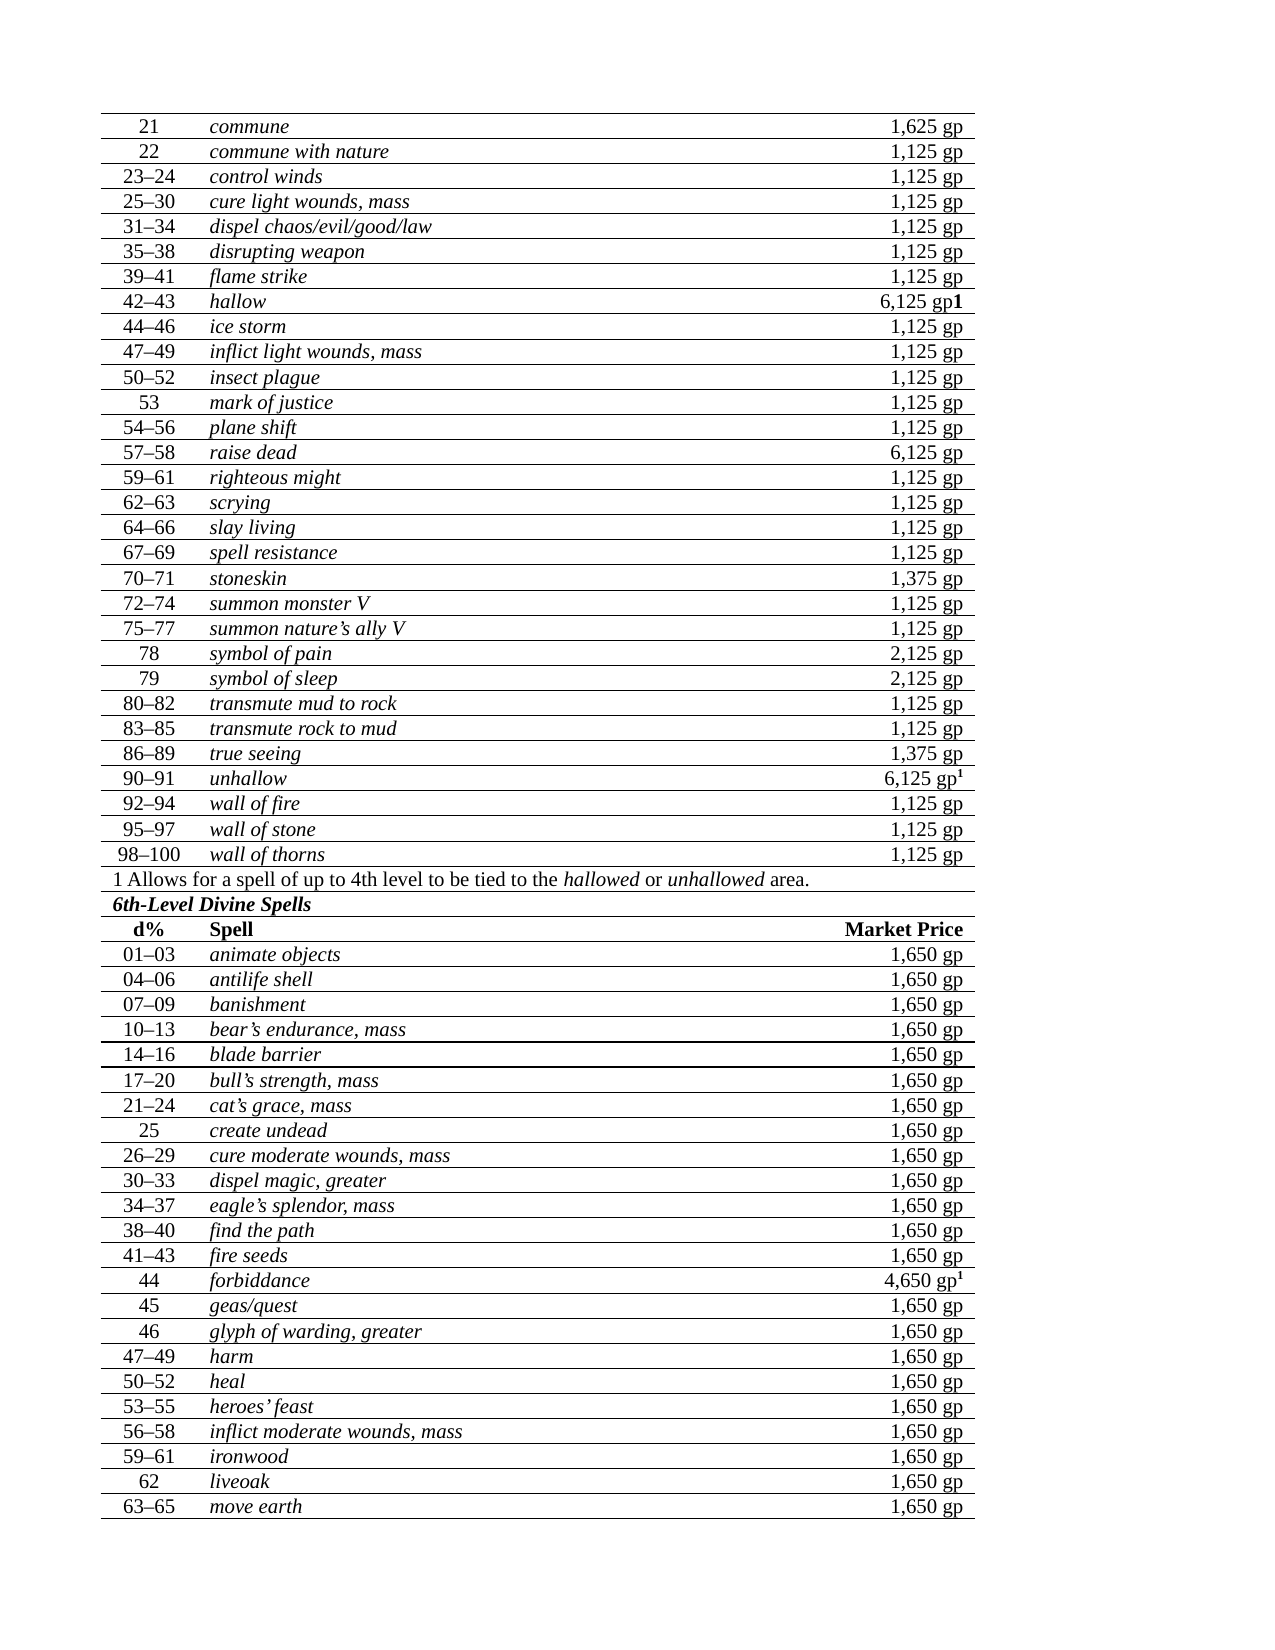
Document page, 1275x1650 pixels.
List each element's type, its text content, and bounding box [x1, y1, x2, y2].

table_cell harm [198, 1344, 575, 1368]
table_cell 1,625 gp [575, 114, 975, 138]
table_cell 59–61 [101, 1444, 197, 1468]
table_cell slay living [198, 515, 575, 539]
table_cell 1,125 gp [575, 189, 975, 213]
table_cell bear’s endurance, mass [198, 1017, 575, 1041]
table_cell transmute rock to mud [198, 716, 575, 740]
table_cell 1,650 gp [575, 1394, 975, 1418]
table_cell 1,650 gp [575, 1043, 975, 1066]
table_cell 07–09 [101, 992, 197, 1016]
table_cell cure moderate wounds, mass [198, 1143, 575, 1167]
table_cell commune [198, 114, 575, 138]
table_cell 25 [101, 1118, 197, 1142]
table_cell 1,650 gp [575, 967, 975, 991]
table_cell blade barrier [198, 1043, 575, 1066]
table_cell wall of stone [198, 816, 575, 841]
table_cell raise dead [198, 440, 575, 464]
table_cell 62–63 [101, 490, 197, 514]
table_cell 1,650 gp [575, 1294, 975, 1317]
table_cell 1,650 gp [575, 1168, 975, 1192]
table_cell wall of thorns [198, 842, 575, 866]
table_cell 67–69 [101, 540, 197, 564]
table_cell geas/quest [198, 1294, 575, 1317]
table_cell stoneskin [198, 565, 575, 589]
table_cell 1,125 gp [575, 816, 975, 841]
table_cell 6,125 gp1 [575, 766, 975, 790]
table_cell 47–49 [101, 340, 197, 363]
table_cell spell resistance [198, 540, 575, 564]
table_cell 1,125 gp [575, 214, 975, 238]
table_cell 92–94 [101, 791, 197, 815]
table_cell 57–58 [101, 440, 197, 464]
table_cell 79 [101, 666, 197, 690]
table_cell 1,650 gp [575, 1243, 975, 1267]
table_cell 6,125 gp1 [575, 289, 975, 313]
table_cell 38–40 [101, 1218, 197, 1242]
table_cell create undead [198, 1118, 575, 1142]
table_cell summon monster V [198, 591, 575, 614]
table_cell 1,650 gp [575, 1469, 975, 1493]
table_cell 41–43 [101, 1243, 197, 1267]
table_cell wall of fire [198, 791, 575, 815]
table_cell 1,125 gp [575, 540, 975, 564]
table_cell 1,650 gp [575, 1369, 975, 1393]
table_cell 50–52 [101, 1369, 197, 1393]
table_cell ice storm [198, 314, 575, 338]
table_cell inflict light wounds, mass [198, 340, 575, 363]
table_cell 1,650 gp [575, 942, 975, 966]
table_cell 1,125 gp [575, 791, 975, 815]
table_cell find the path [198, 1218, 575, 1242]
table_cell 1,125 gp [575, 139, 975, 163]
table_cell 1,650 gp [575, 1068, 975, 1092]
table_cell 1,650 gp [575, 1444, 975, 1468]
table_cell antilife shell [198, 967, 575, 991]
table_cell 64–66 [101, 515, 197, 539]
table_cell mark of justice [198, 390, 575, 414]
table_cell 2,125 gp [575, 641, 975, 665]
table_cell 95–97 [101, 816, 197, 841]
table_cell 1,375 gp [575, 565, 975, 589]
table_cell 34–37 [101, 1193, 197, 1217]
table_cell 59–61 [101, 465, 197, 489]
table_cell 45 [101, 1294, 197, 1317]
table_cell 44 [101, 1268, 197, 1292]
table_cell bull’s strength, mass [198, 1068, 575, 1092]
table_cell true seeing [198, 741, 575, 765]
table_cell 1,650 gp [575, 1494, 975, 1518]
table_cell dispel chaos/evil/good/law [198, 214, 575, 238]
table_cell glyph of warding, greater [198, 1319, 575, 1343]
table_cell symbol of sleep [198, 666, 575, 690]
table_cell liveoak [198, 1469, 575, 1493]
table_cell 1,125 gp [575, 340, 975, 363]
table_cell 04–06 [101, 967, 197, 991]
table_cell 1,125 gp [575, 490, 975, 514]
table_cell transmute mud to rock [198, 691, 575, 715]
table_cell 1,125 gp [575, 616, 975, 640]
table_cell 98–100 [101, 842, 197, 866]
table_cell 1,125 gp [575, 716, 975, 740]
table_cell 1,650 gp [575, 1017, 975, 1041]
table_cell 44–46 [101, 314, 197, 338]
table_cell scrying [198, 490, 575, 514]
table_cell cat’s grace, mass [198, 1093, 575, 1117]
table_cell move earth [198, 1494, 575, 1518]
table_cell 1,650 gp [575, 1093, 975, 1117]
table_cell 1,650 gp [575, 1218, 975, 1242]
table_cell 2,125 gp [575, 666, 975, 690]
table_cell 6th-Level Divine Spells [101, 892, 975, 916]
table_cell dispel magic, greater [198, 1168, 575, 1192]
table_cell 1,125 gp [575, 515, 975, 539]
table_cell 56–58 [101, 1419, 197, 1443]
table_cell 14–16 [101, 1043, 197, 1066]
table_cell 21–24 [101, 1093, 197, 1117]
table_cell 01–03 [101, 942, 197, 966]
table_cell commune with nature [198, 139, 575, 163]
table_cell 46 [101, 1319, 197, 1343]
table_cell 47–49 [101, 1344, 197, 1368]
table_cell 1,125 gp [575, 591, 975, 614]
table_cell heal [198, 1369, 575, 1393]
table_cell d% [101, 917, 197, 941]
table_cell 1,650 gp [575, 1344, 975, 1368]
table_cell 1,650 gp [575, 1419, 975, 1443]
table_cell 31–34 [101, 214, 197, 238]
table_cell 10–13 [101, 1017, 197, 1041]
table_cell 1,125 gp [575, 842, 975, 866]
table_cell symbol of pain [198, 641, 575, 665]
table_cell 26–29 [101, 1143, 197, 1167]
table_cell 23–24 [101, 164, 197, 188]
table_cell 21 [101, 114, 197, 138]
table_cell 1,125 gp [575, 465, 975, 489]
table_cell eagle’s splendor, mass [198, 1193, 575, 1217]
table_cell unhallow [198, 766, 575, 790]
table_cell 50–52 [101, 365, 197, 389]
table_cell control winds [198, 164, 575, 188]
table_cell 6,125 gp [575, 440, 975, 464]
table_cell hallow [198, 289, 575, 313]
table_cell 1 Allows for a spell of up to 4th level to be tied to the hallowed or unhallowed area. [101, 867, 975, 891]
table_cell 1,375 gp [575, 741, 975, 765]
table_cell 54–56 [101, 415, 197, 439]
table_cell animate objects [198, 942, 575, 966]
table_cell 86–89 [101, 741, 197, 765]
table_cell 1,125 gp [575, 314, 975, 338]
table_cell 1,650 gp [575, 1143, 975, 1167]
table_cell 22 [101, 139, 197, 163]
table_cell summon nature’s ally V [198, 616, 575, 640]
table_cell banishment [198, 992, 575, 1016]
table_cell 1,125 gp [575, 239, 975, 263]
table_cell 83–85 [101, 716, 197, 740]
table_cell 53–55 [101, 1394, 197, 1418]
table_cell disrupting weapon [198, 239, 575, 263]
table_cell 25–30 [101, 189, 197, 213]
table_cell 30–33 [101, 1168, 197, 1192]
table_cell 75–77 [101, 616, 197, 640]
table_cell insect plague [198, 365, 575, 389]
table_cell 90–91 [101, 766, 197, 790]
table_cell forbiddance [198, 1268, 575, 1292]
table_cell heroes’ feast [198, 1394, 575, 1418]
table_cell 1,125 gp [575, 365, 975, 389]
table_cell plane shift [198, 415, 575, 439]
table_cell cure light wounds, mass [198, 189, 575, 213]
table_cell 1,125 gp [575, 164, 975, 188]
table_cell Spell [198, 917, 575, 941]
table_cell 1,125 gp [575, 415, 975, 439]
table_cell flame strike [198, 264, 575, 288]
table_cell inflict moderate wounds, mass [198, 1419, 575, 1443]
table_cell 42–43 [101, 289, 197, 313]
table_cell 78 [101, 641, 197, 665]
table_cell 70–71 [101, 565, 197, 589]
table_cell 1,125 gp [575, 691, 975, 715]
table_cell 1,125 gp [575, 390, 975, 414]
table_cell 72–74 [101, 591, 197, 614]
table_cell 1,125 gp [575, 264, 975, 288]
table_cell Market Price [575, 917, 975, 941]
table_cell 39–41 [101, 264, 197, 288]
table_cell 1,650 gp [575, 1118, 975, 1142]
table_cell 1,650 gp [575, 992, 975, 1016]
table_cell 53 [101, 390, 197, 414]
table_cell 35–38 [101, 239, 197, 263]
table_cell 80–82 [101, 691, 197, 715]
table_cell fire seeds [198, 1243, 575, 1267]
table_cell 1,650 gp [575, 1319, 975, 1343]
table_cell 17–20 [101, 1068, 197, 1092]
table_cell ironwood [198, 1444, 575, 1468]
table_cell 63–65 [101, 1494, 197, 1518]
table_cell righteous might [198, 465, 575, 489]
table_cell 62 [101, 1469, 197, 1493]
table_cell 1,650 gp [575, 1193, 975, 1217]
table_cell 4,650 gp1 [575, 1268, 975, 1292]
